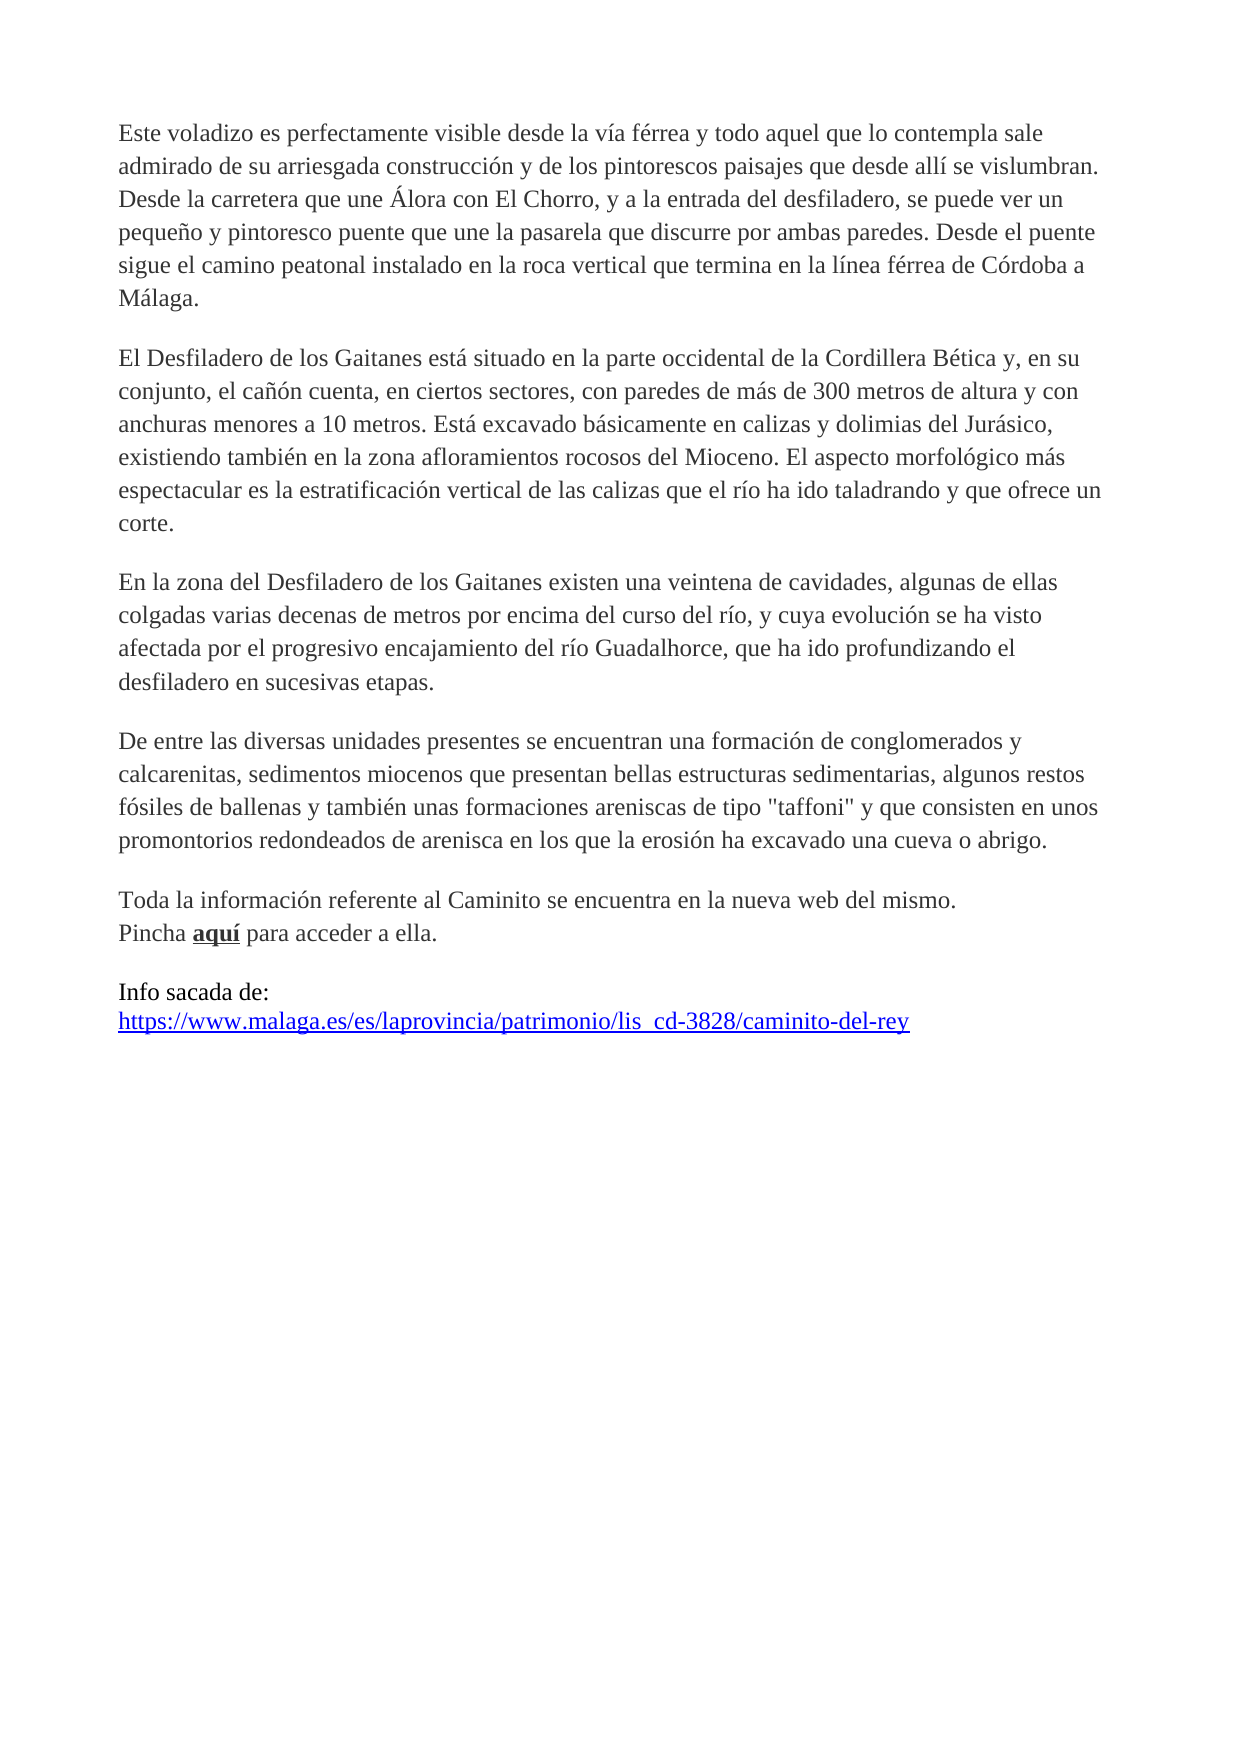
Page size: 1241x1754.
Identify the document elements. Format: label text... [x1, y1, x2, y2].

text En la zona del Desfiladero de los Gaitanes existen una veintena de cavidades, algunas de ellas colgadas varias decenas de metros por encima del curso del río, y cuya evolución se ha visto afectada por el progresivo encajamiento del río Guadalhorce, que ha ido profundizando el desfiladero en sucesivas etapas. [118, 567, 1122, 695]
text De entre las diversas unidades presentes se encuentran una formación de conglomerados y calcarenitas, sedimentos miocenos que presentan bellas estructuras sedimentarias, algunos restos fósiles de ballenas y también unas formaciones areniscas de tipo "taffoni" y que consisten en unos promontorios redondeados de arenisca en los que la erosión ha excavado una cueva o abrigo. [118, 726, 1122, 854]
text El Desfiladero de los Gaitanes está situado en la parte occidental de la Cordillera Bética y, en su conjunto, el cañón cuenta, en ciertos sectores, con paredes de más de 300 metros de altura y con anchuras menores a 10 metros. Está excavado básicamente en calizas y dolimias del Jurásico, existiendo también en la zona afloramientos rocosos del Mioceno. El aspecto morfológico más espectacular es la estratificación vertical de las calizas que el río ha ido taladrando y que ofrece un corte. [118, 343, 1122, 537]
text Info sacada de: [118, 977, 1122, 1006]
text https://www.malaga.es/es/laprovincia/patrimonio/lis_cd-3828/caminito-del-rey [118, 1006, 1122, 1063]
text Toda la información referente al Caminito se encuentra en la nueva web del mismo. Pincha aquí para acceder a ella. [118, 885, 1122, 947]
text Este voladizo es perfectamente visible desde la vía férrea y todo aquel que lo contempla sale admirado de su arriesgada construcción y de los pintorescos paisajes que desde allí se vislumbran. Desde la carretera que une Álora con El Chorro, y a la entrada del desfiladero, se puede ver un pequeño y pintoresco puente que une la pasarela que discurre por ambas paredes. Desde el puente sigue el camino peatonal instalado en la roca vertical que termina en la línea férrea de Córdoba a Málaga. [118, 118, 1122, 312]
